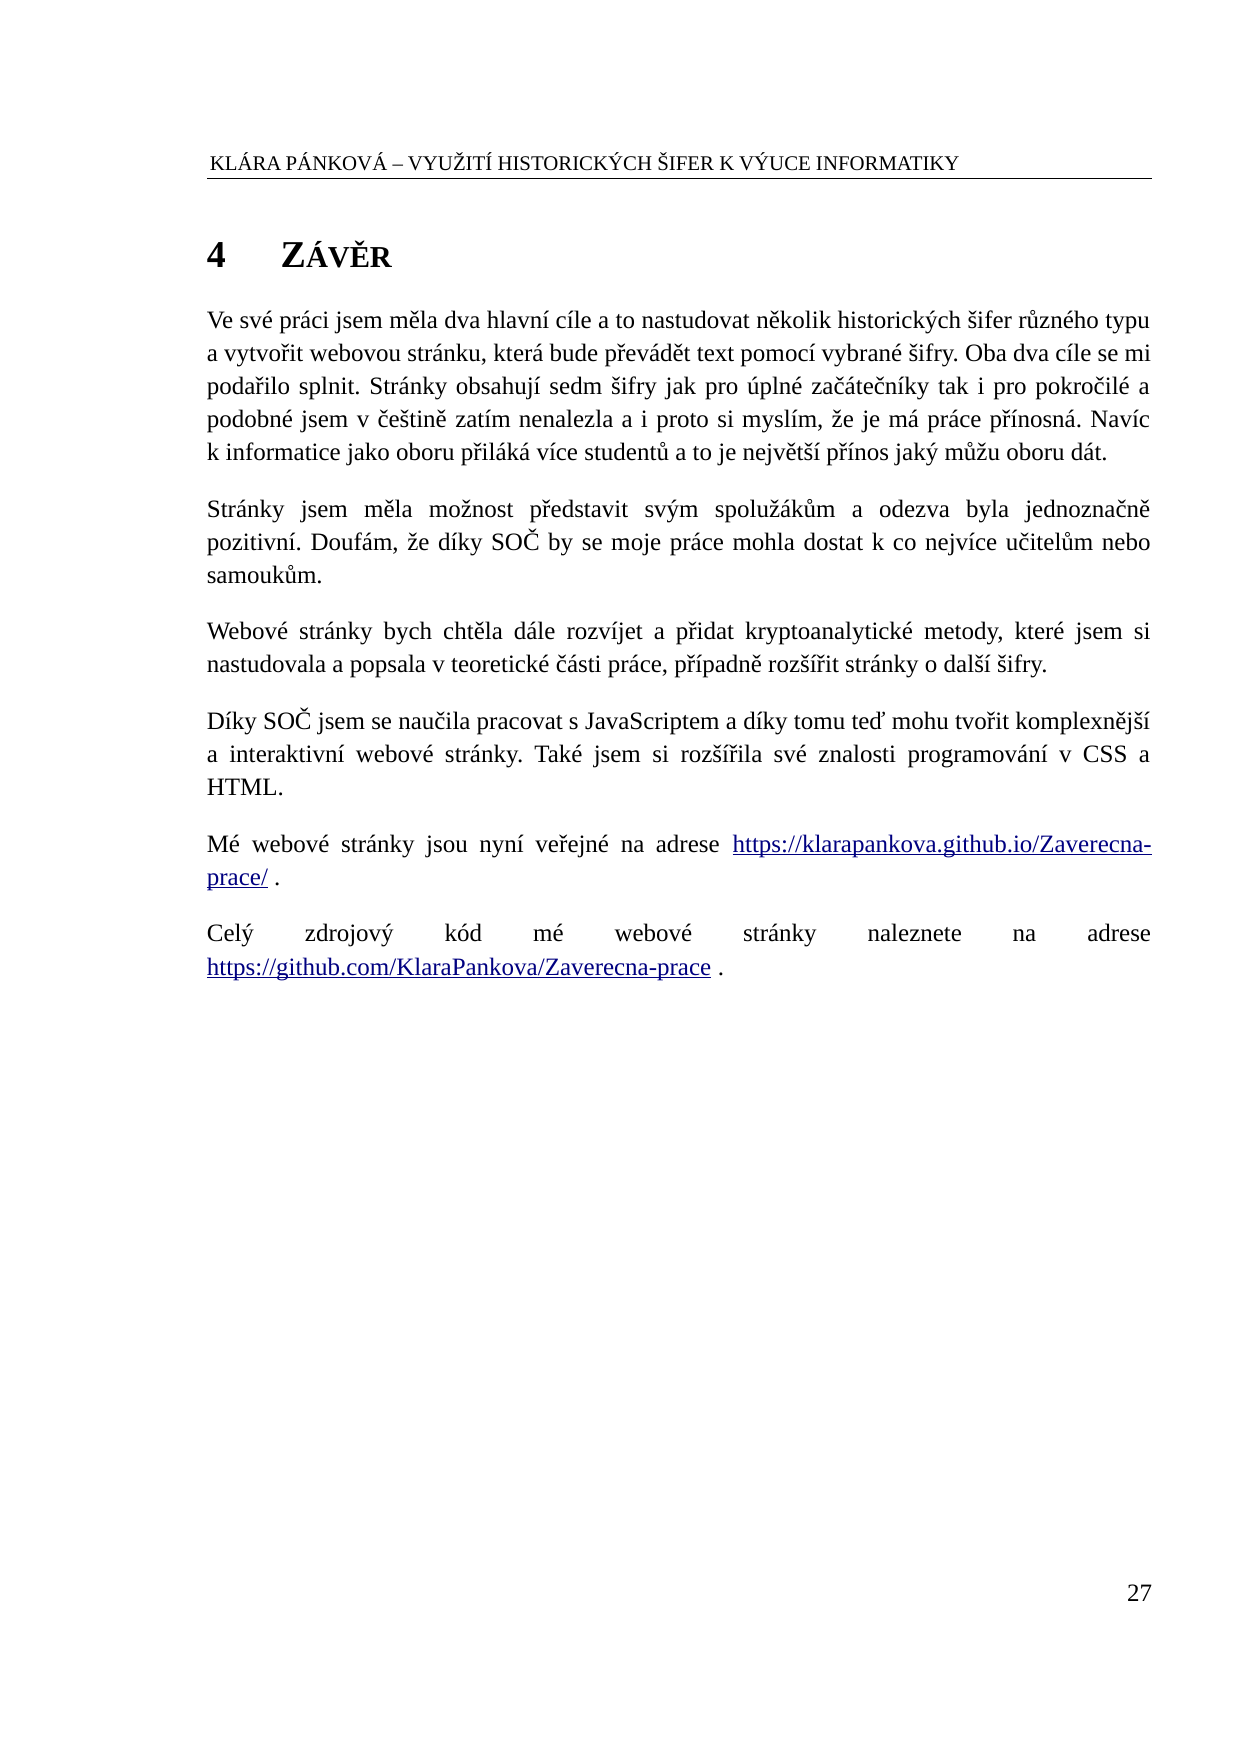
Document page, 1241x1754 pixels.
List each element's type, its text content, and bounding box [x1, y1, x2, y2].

text Celý zdrojový kód mé webové stránky naleznete na adrese https://github.com/KlaraPankova/Zaverecna-prace . [207, 918, 1152, 980]
text Ve své práci jsem měla dva hlavní cíle a to nastudovat několik historických šifer různého typu a vytvořit webovou stránku, která bude převádět text pomocí vybrané šifry. Oba dva cíle se mi podařilo splnit. Stránky obsahují sedm šifry jak pro úplné začátečníky tak i pro pokročilé a podobné jsem v češtině zatím nenalezla a i proto si myslím, že je má práce přínosná. Navíc k informatice jako oboru přiláká více studentů a to je největší přínos jaký můžu oboru dát. [207, 305, 1152, 466]
text Stránky jsem měla možnost představit svým spolužákům a odezva byla jednoznačně pozitivní. Doufám, že díky SOČ by se moje práce mohla dostat k co nejvíce učitelům nebo samoukům. [207, 494, 1152, 588]
text Díky SOČ jsem se naučila pracovat s JavaScriptem a díky tomu teď mohu tvořit komplexnější a interaktivní webové stránky. Také jsem si rozšířila své znalosti programování v CSS a HTML. [207, 706, 1152, 801]
text Webové stránky bych chtěla dále rozvíjet a přidat kryptoanalytické metody, které jsem si nastudovala a popsala v teoretické části práce, případně rozšířit stránky o další šifry. [207, 616, 1152, 678]
subtitle Závěr [207, 232, 1152, 276]
text Mé webové stránky jsou nyní veřejné na adrese https://klarapankova.github.io/Zaverecna-prace/ . [207, 829, 1152, 891]
